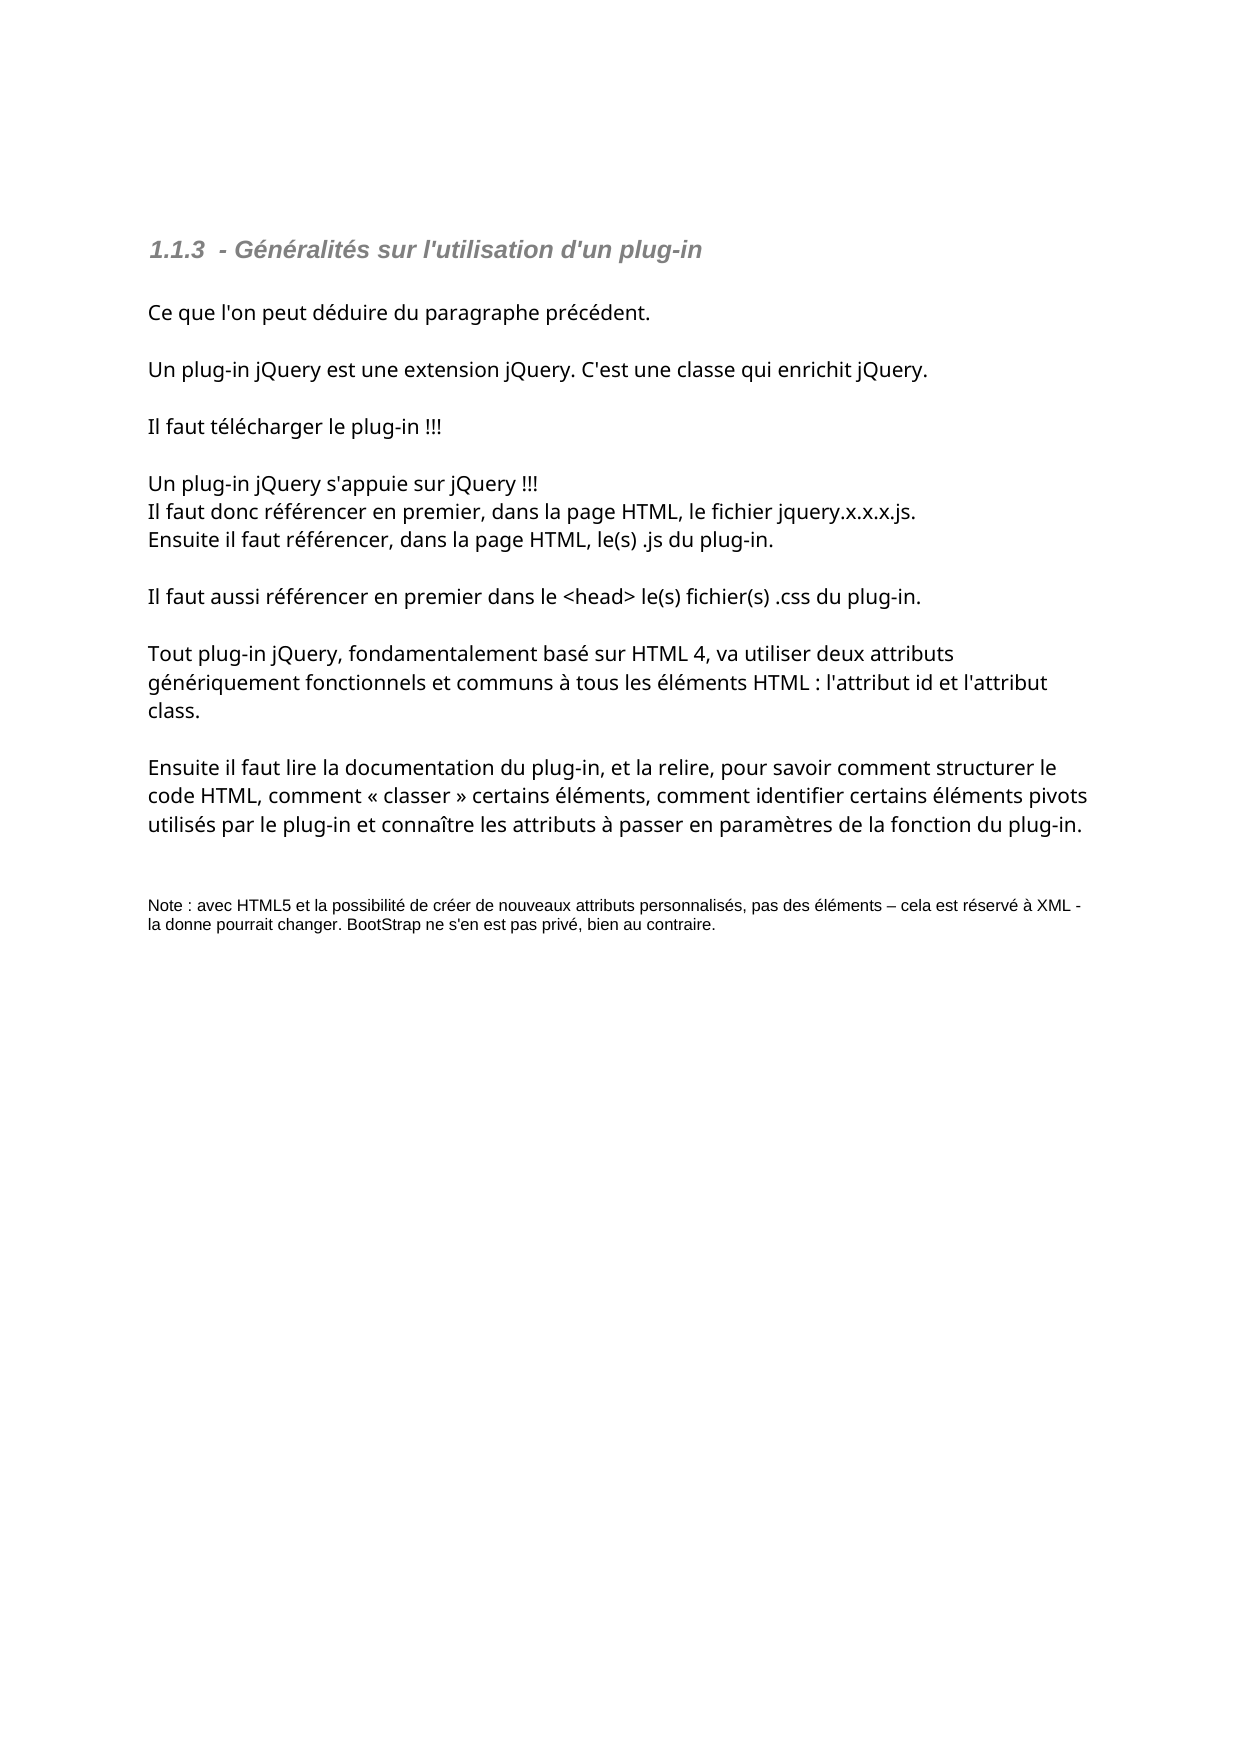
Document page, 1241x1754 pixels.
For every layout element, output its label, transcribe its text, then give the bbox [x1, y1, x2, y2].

text Un plug-in jQuery est une extension jQuery. C'est une classe qui enrichit jQuery. [148, 355, 1092, 383]
subtitle - Généralités sur l'utilisation d'un plug-in [149, 235, 1092, 263]
text Un plug-in jQuery s'appuie sur jQuery !!! [148, 469, 1092, 497]
text Tout plug-in jQuery, fondamentalement basé sur HTML 4, va utiliser deux attributs génériquement fonctionnels et communs à tous les éléments HTML : l'attribut id et l'attribut class. [148, 639, 1092, 725]
text Il faut donc référencer en premier, dans la page HTML, le fichier jquery.x.x.x.js. [148, 497, 1092, 526]
text Ce que l'on peut déduire du paragraphe précédent. [148, 298, 1092, 327]
text Il faut aussi référencer en premier dans le <head> le(s) fichier(s) .css du plug-in. [148, 582, 1092, 611]
text Note : avec HTML5 et la possibilité de créer de nouveaux attributs personnalisés, pas des éléments – cela est réservé à XML - la donne pourrait changer. BootStrap ne s'en est pas privé, bien au contraire. [148, 895, 1092, 934]
text Ensuite il faut référencer, dans la page HTML, le(s) .js du plug-in. [148, 526, 1092, 554]
text Ensuite il faut lire la documentation du plug-in, et la relire, pour savoir comment structurer le code HTML, comment « classer » certains éléments, comment identifier certains éléments pivots utilisés par le plug-in et connaître les attributs à passer en paramètres de la fonction du plug-in. [148, 753, 1092, 838]
text Il faut télécharger le plug-in !!! [148, 412, 1092, 440]
